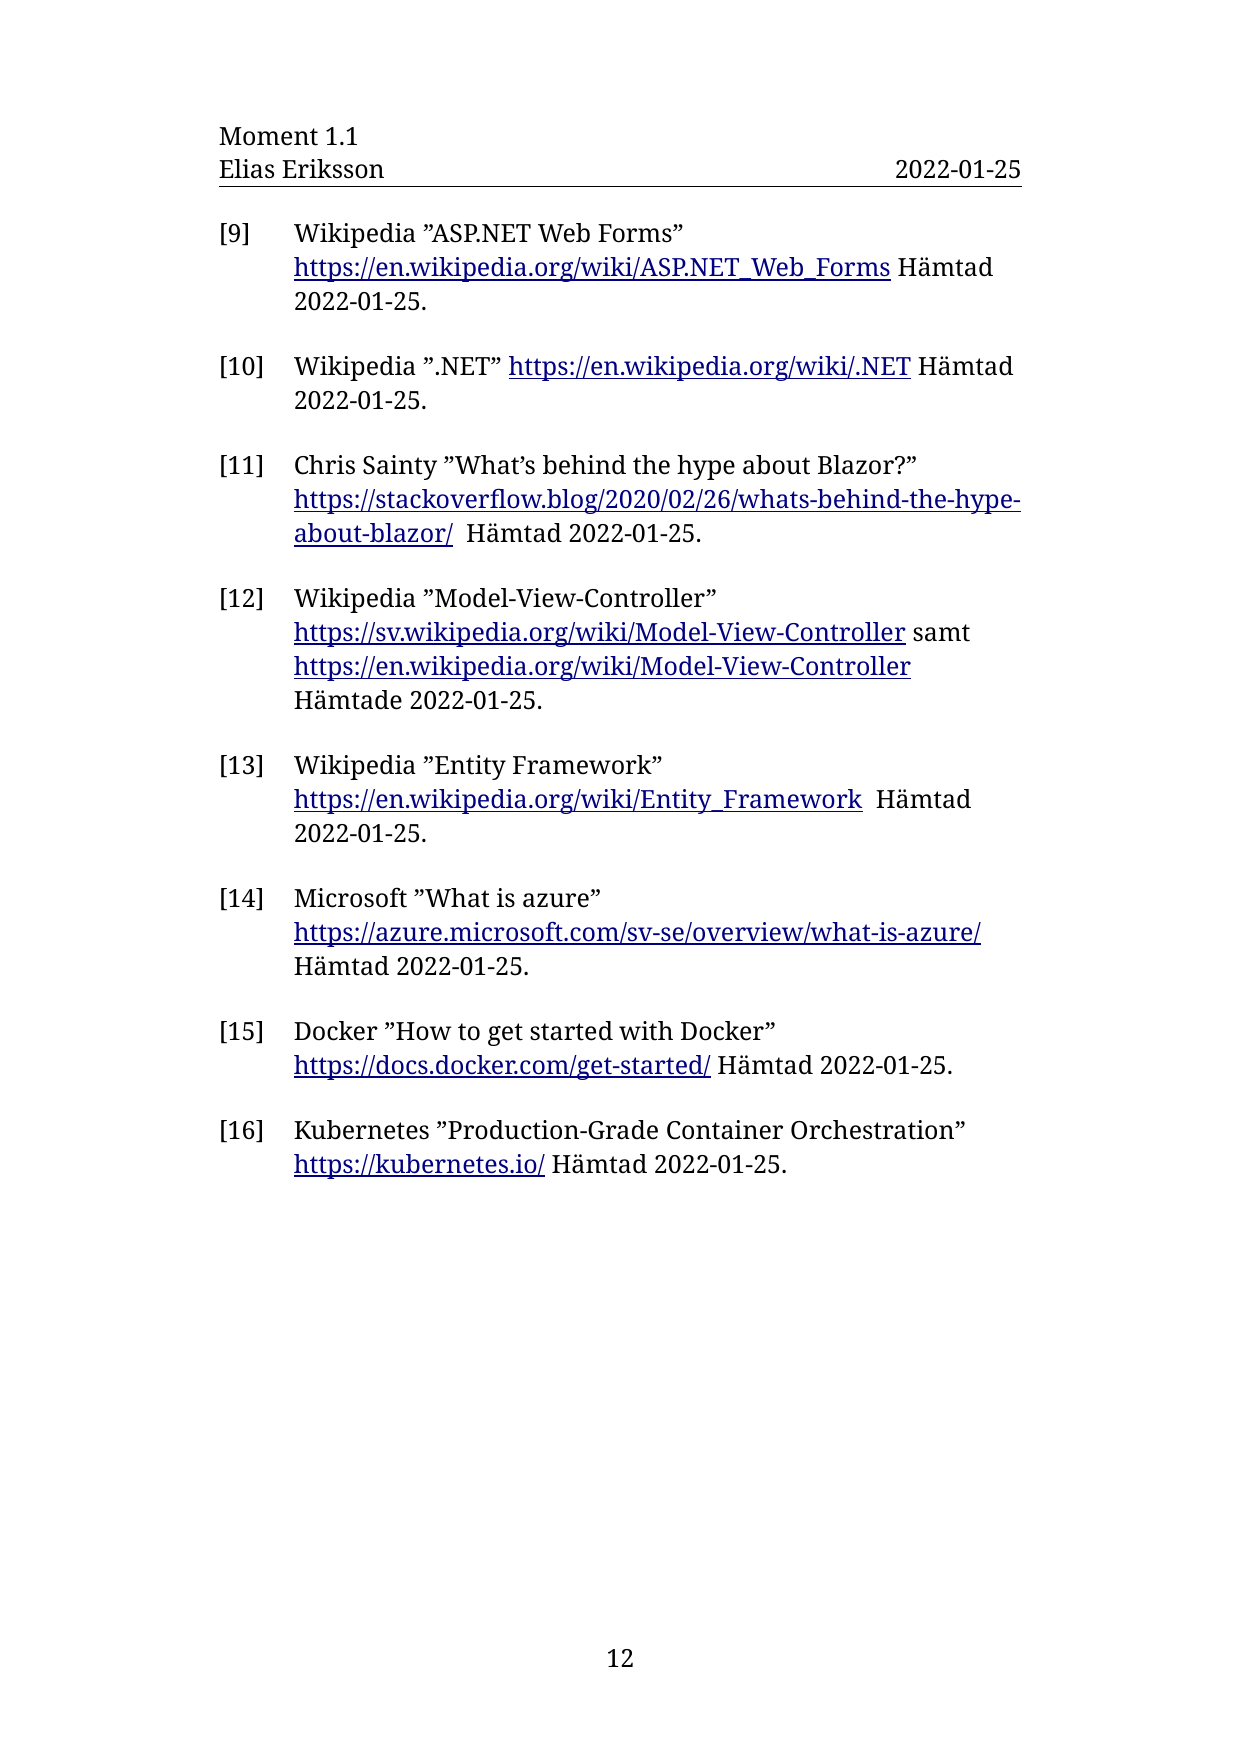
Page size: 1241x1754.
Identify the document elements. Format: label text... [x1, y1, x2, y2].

list Docker ”How to get started with Docker” https://docs.docker.com/get-started/ Hämtad 2022-01-25. [218, 1013, 1022, 1082]
list Wikipedia ”Entity Framework” https://en.wikipedia.org/wiki/Entity_Framework Hämtad 2022-01-25. [218, 748, 1022, 850]
list Microsoft ”What is azure” https://azure.microsoft.com/sv-se/overview/what-is-azure/ Hämtad 2022-01-25. [218, 881, 1022, 983]
list Wikipedia ”ASP.NET Web Forms” https://en.wikipedia.org/wiki/ASP.NET_Web_Forms Hämtad 2022-01-25. [218, 216, 1022, 318]
list Chris Sainty ”What’s behind the hype about Blazor?” https://stackoverflow.blog/2020/02/26/whats-behind-the-hype-about-blazor/ Hämtad 2022-01-25. [218, 448, 1022, 550]
list Wikipedia ”Model-View-Controller” https://sv.wikipedia.org/wiki/Model-View-Controller samt https://en.wikipedia.org/wiki/Model-View-Controller Hämtade 2022-01-25. [218, 581, 1022, 717]
list Wikipedia ”.NET” https://en.wikipedia.org/wiki/.NET Hämtad 2022-01-25. [218, 349, 1022, 417]
list Kubernetes ”Production-Grade Container Orchestration” https://kubernetes.io/ Hämtad 2022-01-25. [218, 1112, 1022, 1180]
